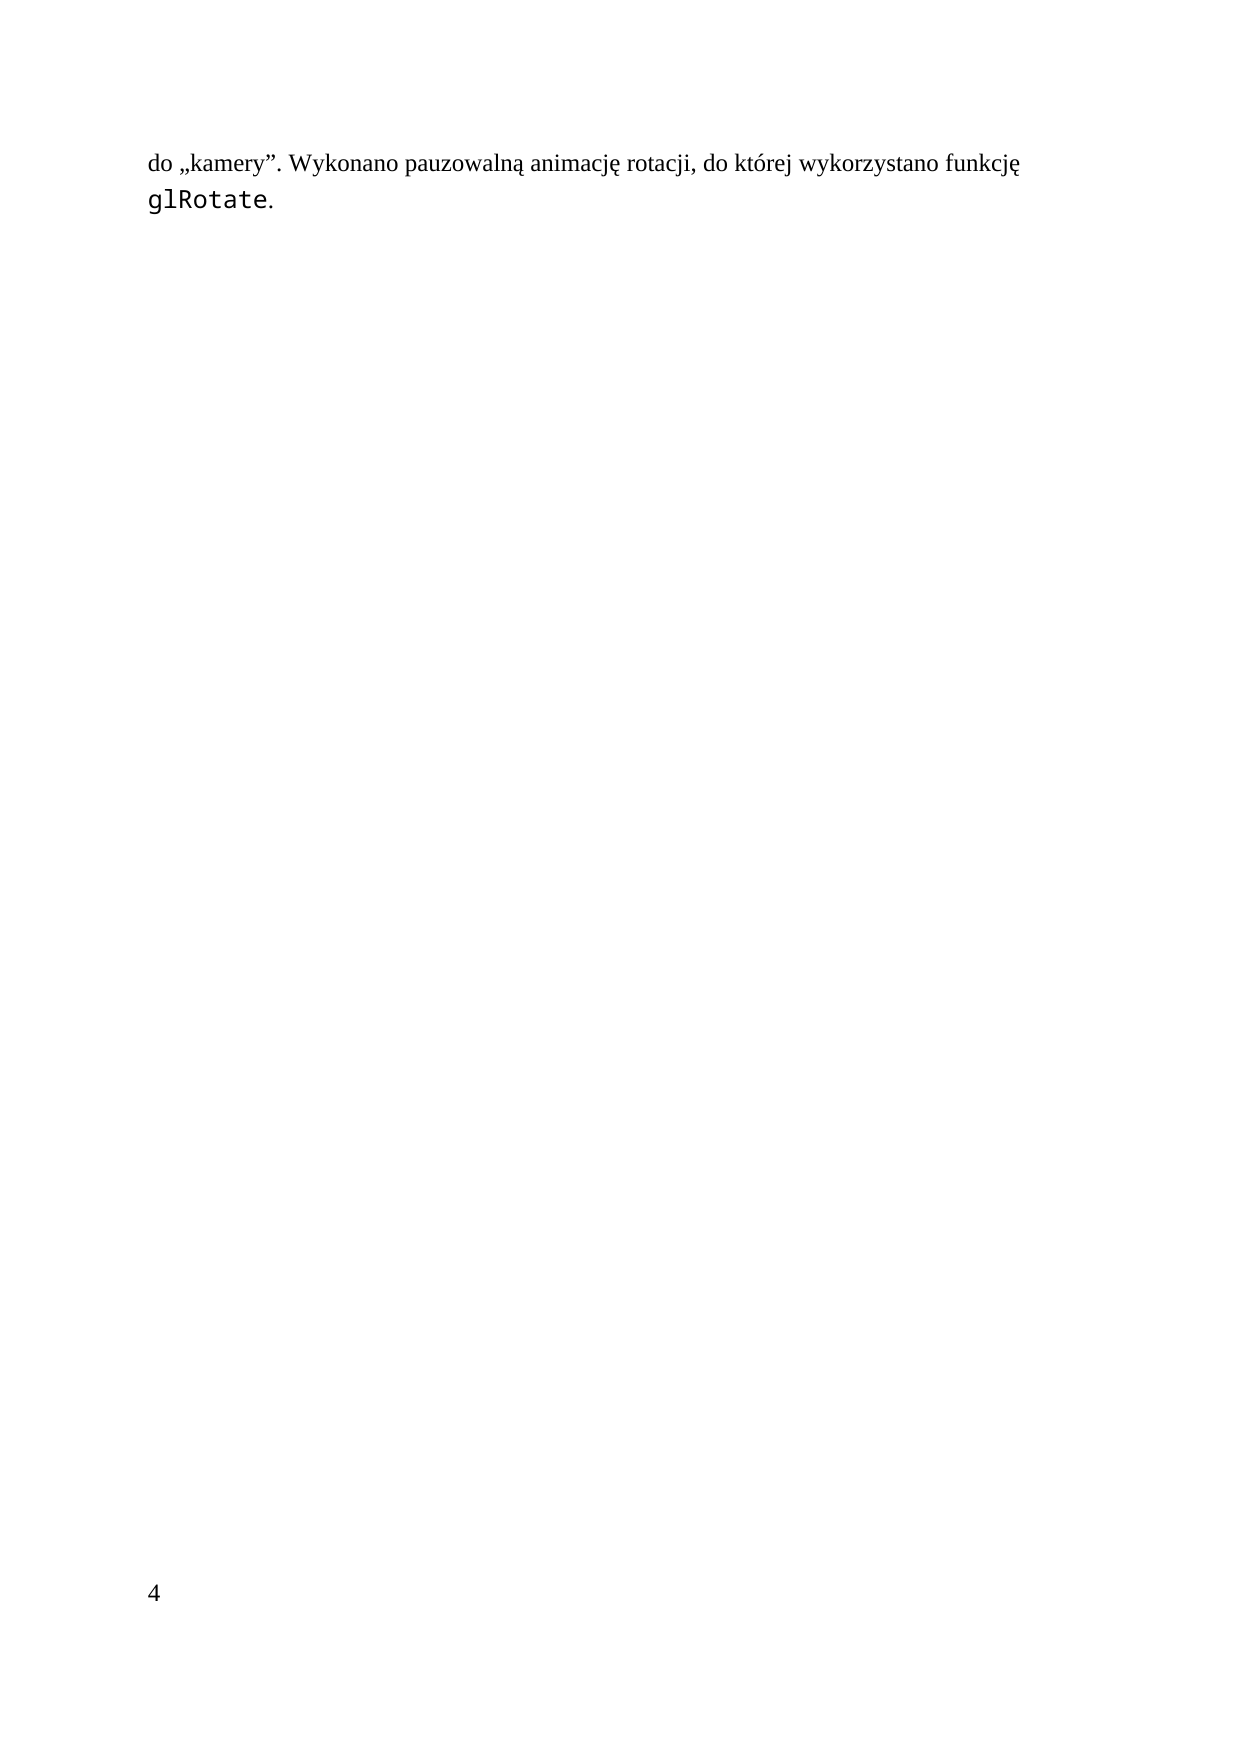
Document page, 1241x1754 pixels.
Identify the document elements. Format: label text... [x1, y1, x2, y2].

text do „kamery”. Wykonano pauzowalną animację rotacji, do której wykorzystano funkcję glRotate. [148, 148, 1093, 216]
